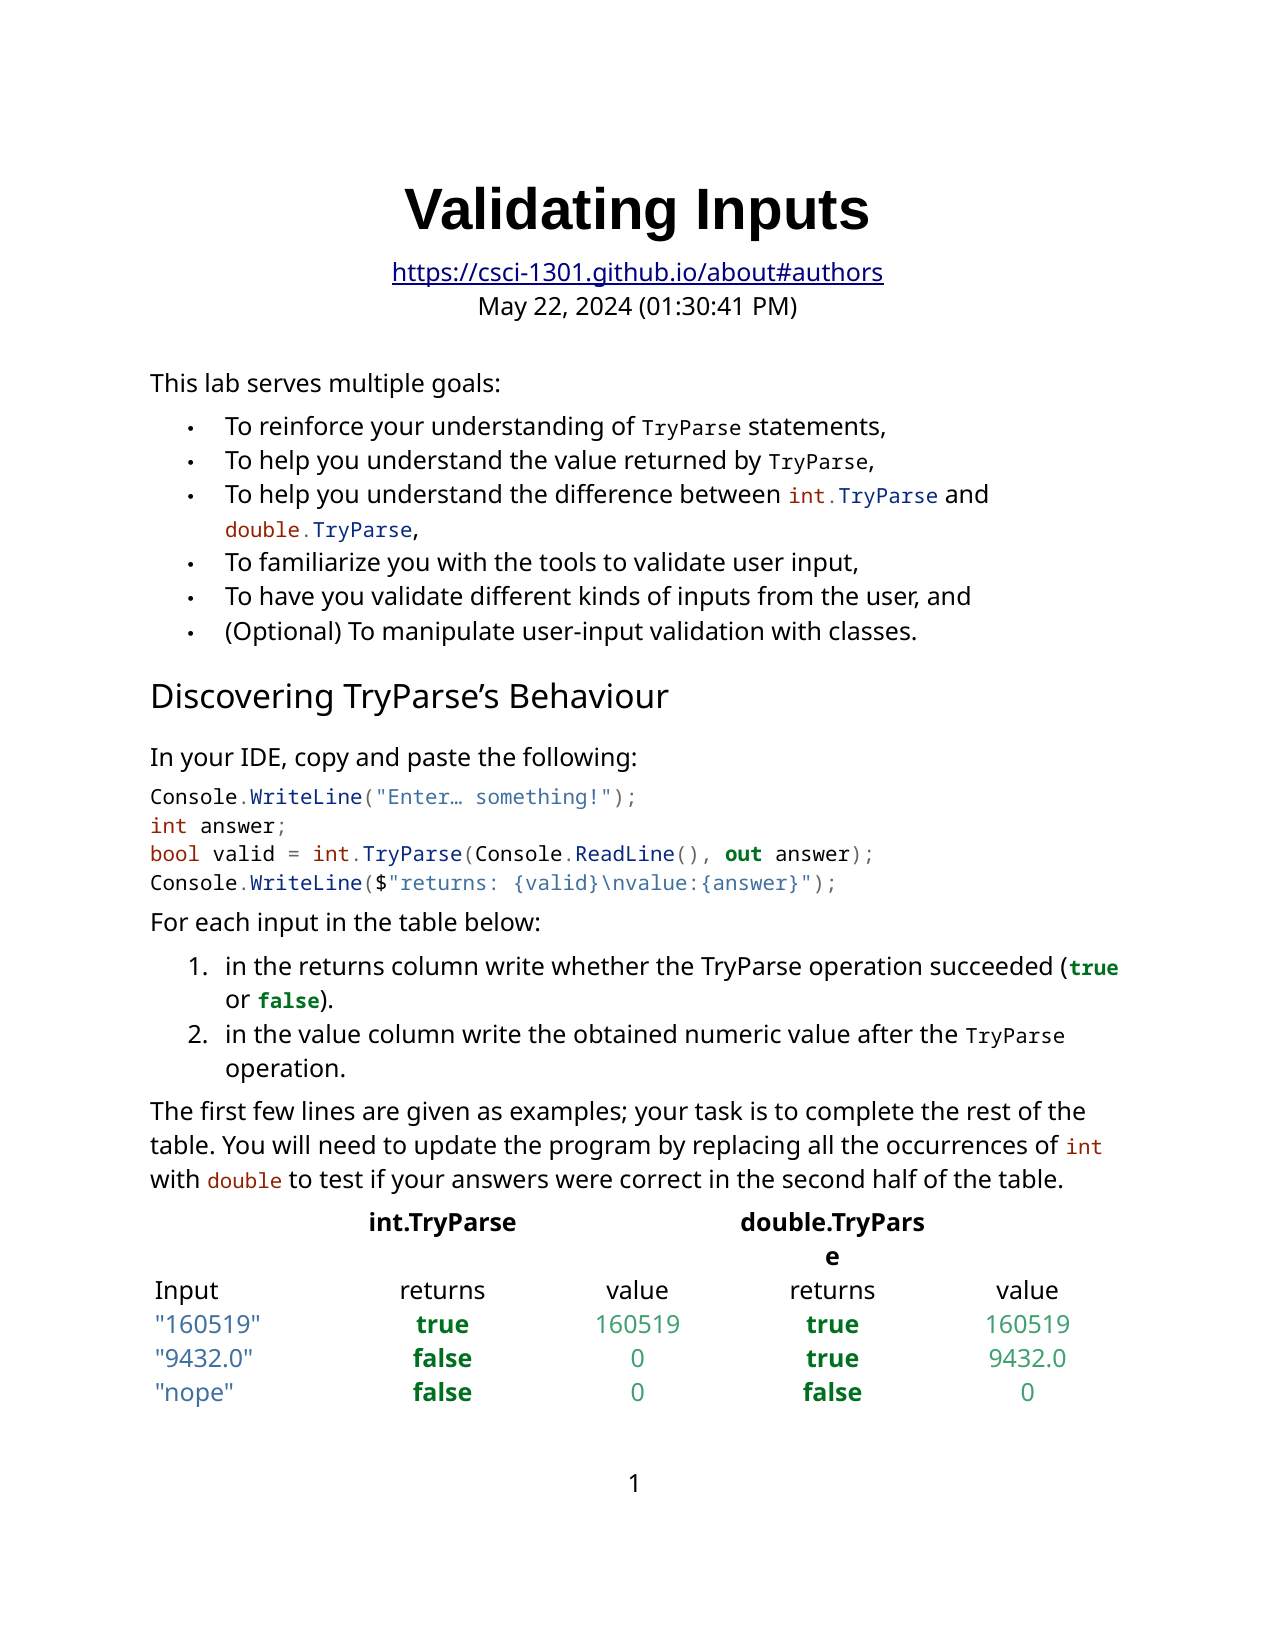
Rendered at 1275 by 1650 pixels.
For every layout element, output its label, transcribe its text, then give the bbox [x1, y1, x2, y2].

table_cell returns [345, 1273, 540, 1307]
table_cell value [930, 1273, 1125, 1307]
table_cell "9432.0" [150, 1341, 345, 1375]
table_cell 0 [930, 1375, 1125, 1409]
table_header [540, 1205, 735, 1273]
text The first few lines are given as examples; your task is to complete the rest of the table. You will need to update the program by replacing all the occurrences of int with double to test if your answers were correct in the second half of the table. [150, 1093, 1125, 1196]
subtitle Discovering TryParse’s Behaviour [150, 672, 1125, 718]
table_cell false [345, 1375, 540, 1409]
text https://csci-1301.github.io/about#authors [150, 254, 1125, 289]
table_cell true [735, 1341, 930, 1375]
list To help you understand the value returned by TryParse, [187, 443, 1125, 477]
text int answer; [150, 811, 1125, 839]
title Validating Inputs [150, 175, 1125, 242]
table_header int.TryParse [345, 1205, 540, 1273]
table_header double.TryParse [735, 1205, 930, 1273]
table_cell false [345, 1341, 540, 1375]
list in the value column write the obtained numeric value after the TryParse operation. [187, 1016, 1125, 1084]
list To help you understand the difference between int.TryParse and double.TryParse, [187, 477, 1125, 545]
list To familiarize you with the tools to validate user input, [187, 545, 1125, 579]
table_cell 160519 [540, 1307, 735, 1341]
text In your IDE, copy and paste the following: [150, 739, 1125, 773]
table_cell "nope" [150, 1375, 345, 1409]
table_cell 9432.0 [930, 1341, 1125, 1375]
table_cell "160519" [150, 1307, 345, 1341]
list (Optional) To manipulate user-input validation with classes. [187, 613, 1125, 647]
text This lab serves multiple goals: [150, 366, 1125, 400]
text Console.WriteLine("Enter… something!"); [150, 782, 1125, 811]
table_cell returns [735, 1273, 930, 1307]
list To reinforce your understanding of TryParse statements, [187, 409, 1125, 443]
table_cell false [735, 1375, 930, 1409]
table_cell 160519 [930, 1307, 1125, 1341]
text May 22, 2024 (01:30:41 PM) [150, 289, 1125, 323]
table_header [930, 1205, 1125, 1273]
table_cell true [735, 1307, 930, 1341]
list To have you validate different kinds of inputs from the user, and [187, 579, 1125, 613]
table_cell true [345, 1307, 540, 1341]
table_cell 0 [540, 1375, 735, 1409]
list in the returns column write whether the TryParse operation succeeded (true or false). [187, 948, 1125, 1016]
table_cell 0 [540, 1341, 735, 1375]
text Console.WriteLine($"returns: {valid}\nvalue:{answer}"); [150, 868, 1125, 896]
table_cell value [540, 1273, 735, 1307]
table_header [150, 1205, 345, 1273]
text bool valid = int.TryParse(Console.ReadLine(), out answer); [150, 839, 1125, 868]
text For each input in the table below: [150, 905, 1125, 939]
table_cell Input [150, 1273, 345, 1307]
